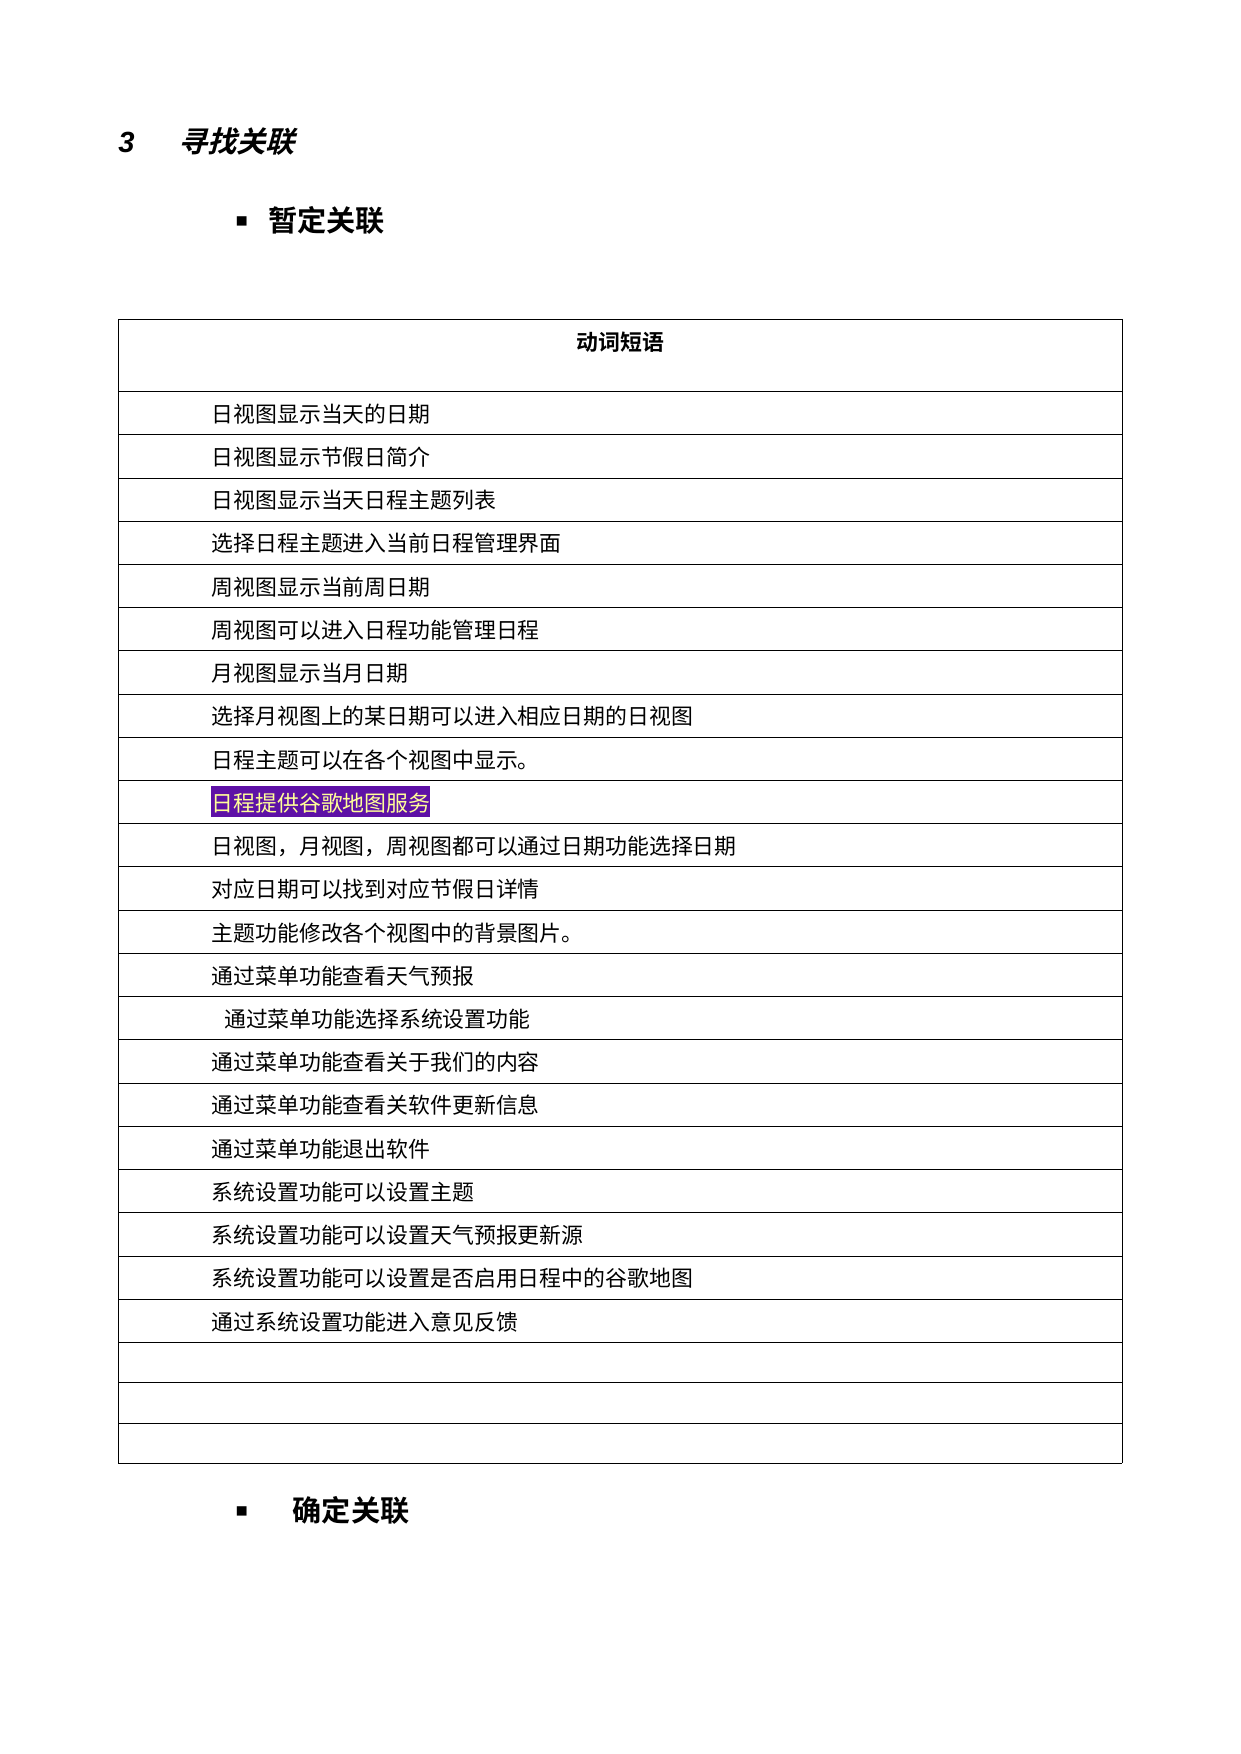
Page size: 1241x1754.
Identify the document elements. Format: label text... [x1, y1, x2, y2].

subtitle 寻找关联 [118, 118, 1122, 160]
table_cell 日程提供谷歌地图服务 [119, 781, 1122, 823]
table_cell 系统设置功能可以设置主题 [119, 1170, 1122, 1212]
table_cell 月视图显示当月日期 [119, 651, 1122, 693]
table_cell 周视图可以进入日程功能管理日程 [119, 608, 1122, 650]
table_cell 通过菜单功能查看关于我们的内容 [119, 1040, 1122, 1083]
table_cell 通过系统设置功能进入意见反馈 [119, 1300, 1122, 1342]
table_cell 通过菜单功能查看关软件更新信息 [119, 1084, 1122, 1126]
table_cell 系统设置功能可以设置天气预报更新源 [119, 1213, 1122, 1256]
table_cell 周视图显示当前周日期 [119, 565, 1122, 607]
table_cell [119, 1424, 1122, 1463]
table_header 动词短语 [119, 320, 1122, 391]
table_cell 对应日期可以找到对应节假日详情 [119, 867, 1122, 910]
table_cell 日视图显示节假日简介 [119, 435, 1122, 477]
table_cell 选择日程主题进入当前日程管理界面 [119, 522, 1122, 564]
table_cell 通过菜单功能查看天气预报 [119, 954, 1122, 996]
table_cell 日程主题可以在各个视图中显示。 [119, 738, 1122, 780]
subtitle 确定关联 [231, 1488, 1122, 1530]
table_cell 日视图显示当天日程主题列表 [119, 479, 1122, 521]
subtitle 暂定关联 [231, 198, 1122, 240]
table_cell [119, 1383, 1122, 1423]
table_cell 选择月视图上的某日期可以进入相应日期的日视图 [119, 695, 1122, 737]
table_cell 日视图，月视图，周视图都可以通过日期功能选择日期 [119, 824, 1122, 866]
table_cell 日视图显示当天的日期 [119, 392, 1122, 434]
table_cell 通过菜单功能退出软件 [119, 1127, 1122, 1169]
table_cell 系统设置功能可以设置是否启用日程中的谷歌地图 [119, 1257, 1122, 1299]
table_cell 通过菜单功能选择系统设置功能 [119, 997, 1122, 1039]
table_cell [119, 1343, 1122, 1382]
table_cell 主题功能修改各个视图中的背景图片。 [119, 911, 1122, 953]
